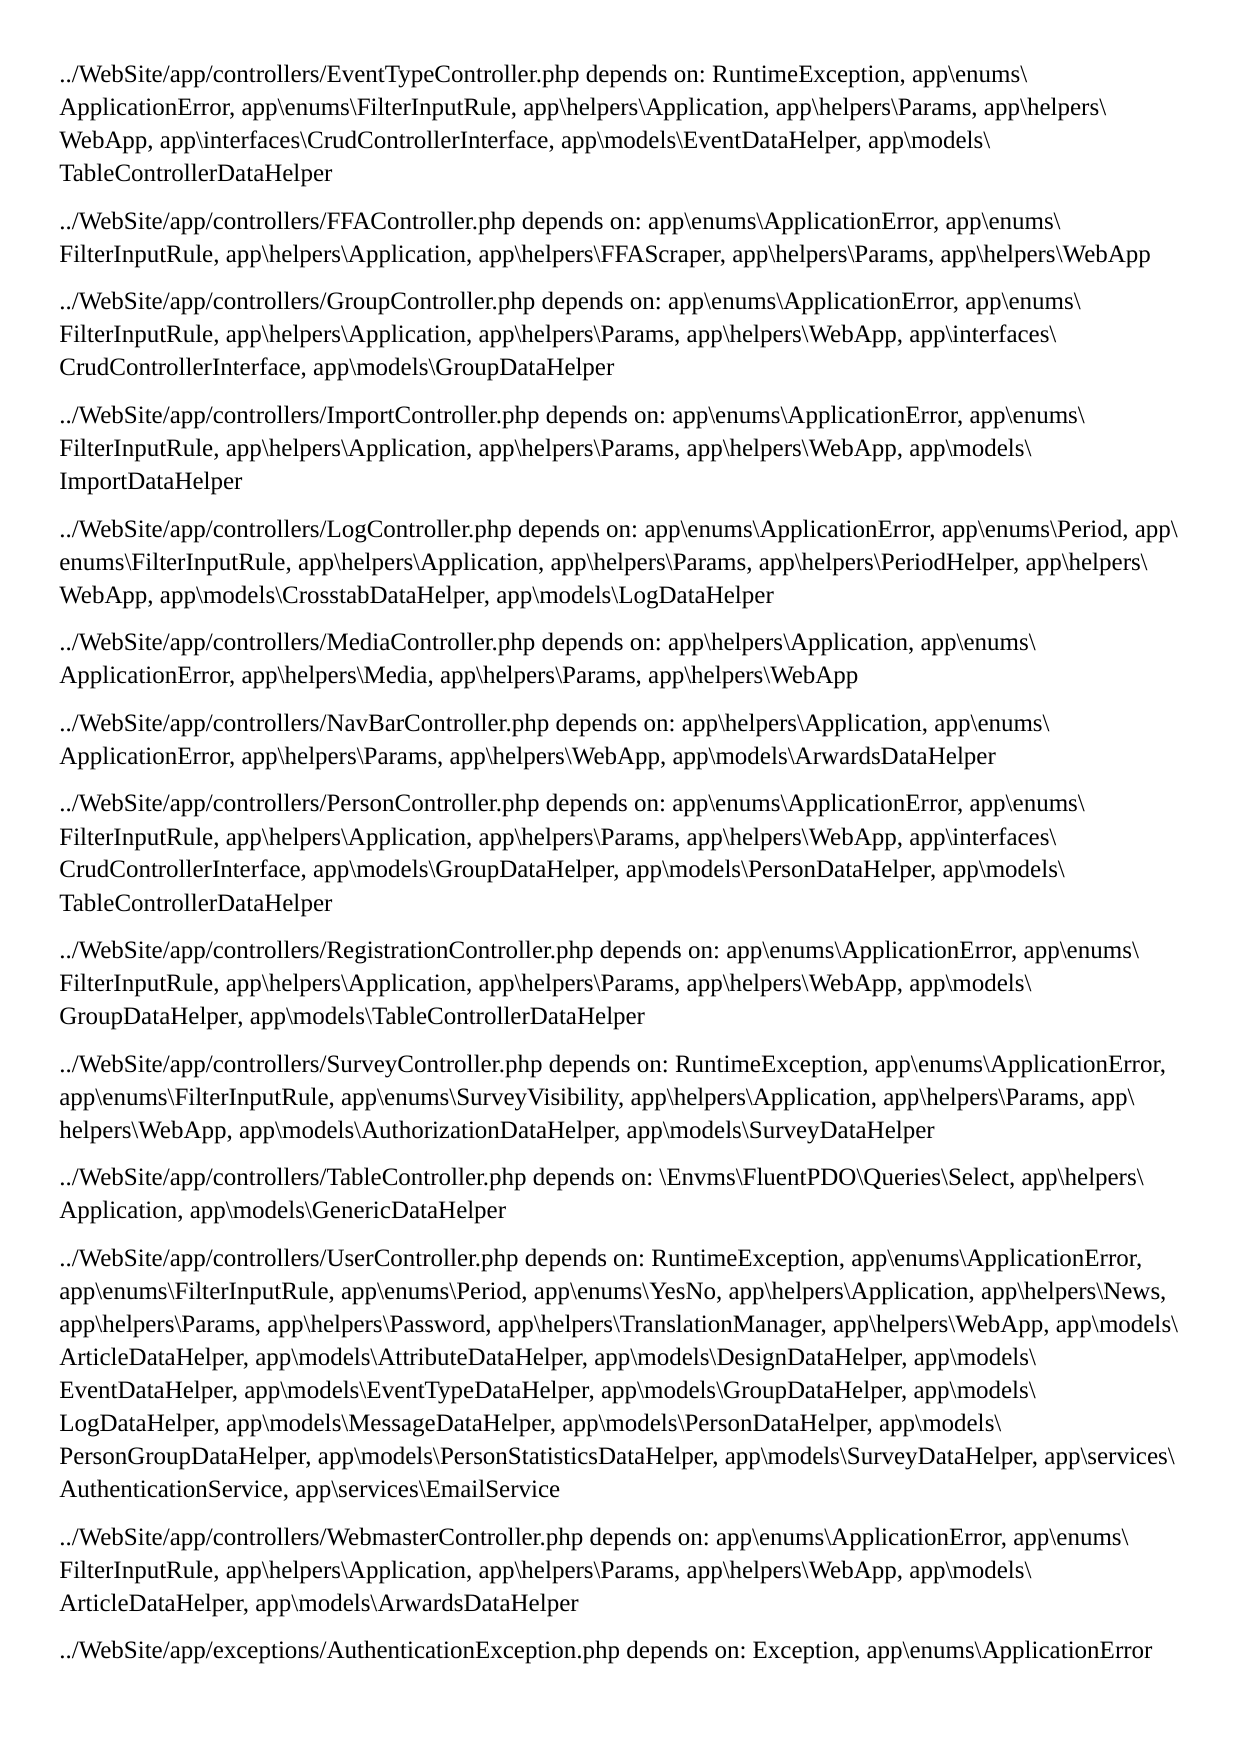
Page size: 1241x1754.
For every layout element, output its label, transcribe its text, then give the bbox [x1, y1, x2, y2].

text ../WebSite/app/controllers/UserController.php depends on: RuntimeException, app\enums\ApplicationError, app\enums\FilterInputRule, app\enums\Period, app\enums\YesNo, app\helpers\Application, app\helpers\News, app\helpers\Params, app\helpers\Password, app\helpers\TranslationManager, app\helpers\WebApp, app\models\ArticleDataHelper, app\models\AttributeDataHelper, app\models\DesignDataHelper, app\models\EventDataHelper, app\models\EventTypeDataHelper, app\models\GroupDataHelper, app\models\LogDataHelper, app\models\MessageDataHelper, app\models\PersonDataHelper, app\models\PersonGroupDataHelper, app\models\PersonStatisticsDataHelper, app\models\SurveyDataHelper, app\services\AuthenticationService, app\services\EmailService [59, 1243, 1181, 1503]
text ../WebSite/app/controllers/EventTypeController.php depends on: RuntimeException, app\enums\ApplicationError, app\enums\FilterInputRule, app\helpers\Application, app\helpers\Params, app\helpers\WebApp, app\interfaces\CrudControllerInterface, app\models\EventDataHelper, app\models\TableControllerDataHelper [59, 59, 1181, 187]
text ../WebSite/app/controllers/NavBarController.php depends on: app\helpers\Application, app\enums\ApplicationError, app\helpers\Params, app\helpers\WebApp, app\models\ArwardsDataHelper [59, 708, 1181, 770]
text ../WebSite/app/controllers/GroupController.php depends on: app\enums\ApplicationError, app\enums\FilterInputRule, app\helpers\Application, app\helpers\Params, app\helpers\WebApp, app\interfaces\CrudControllerInterface, app\models\GroupDataHelper [59, 286, 1181, 381]
text ../WebSite/app/controllers/TableController.php depends on: \Envms\FluentPDO\Queries\Select, app\helpers\Application, app\models\GenericDataHelper [59, 1162, 1181, 1224]
text ../WebSite/app/controllers/FFAController.php depends on: app\enums\ApplicationError, app\enums\FilterInputRule, app\helpers\Application, app\helpers\FFAScraper, app\helpers\Params, app\helpers\WebApp [59, 206, 1181, 267]
text ../WebSite/app/controllers/ImportController.php depends on: app\enums\ApplicationError, app\enums\FilterInputRule, app\helpers\Application, app\helpers\Params, app\helpers\WebApp, app\models\ImportDataHelper [59, 400, 1181, 495]
text ../WebSite/app/controllers/SurveyController.php depends on: RuntimeException, app\enums\ApplicationError, app\enums\FilterInputRule, app\enums\SurveyVisibility, app\helpers\Application, app\helpers\Params, app\helpers\WebApp, app\models\AuthorizationDataHelper, app\models\SurveyDataHelper [59, 1049, 1181, 1144]
text ../WebSite/app/controllers/PersonController.php depends on: app\enums\ApplicationError, app\enums\FilterInputRule, app\helpers\Application, app\helpers\Params, app\helpers\WebApp, app\interfaces\CrudControllerInterface, app\models\GroupDataHelper, app\models\PersonDataHelper, app\models\TableControllerDataHelper [59, 788, 1181, 916]
text ../WebSite/app/exceptions/AuthenticationException.php depends on: Exception, app\enums\ApplicationError [59, 1636, 1181, 1664]
text ../WebSite/app/controllers/WebmasterController.php depends on: app\enums\ApplicationError, app\enums\FilterInputRule, app\helpers\Application, app\helpers\Params, app\helpers\WebApp, app\models\ArticleDataHelper, app\models\ArwardsDataHelper [59, 1522, 1181, 1617]
text ../WebSite/app/controllers/MediaController.php depends on: app\helpers\Application, app\enums\ApplicationError, app\helpers\Media, app\helpers\Params, app\helpers\WebApp [59, 627, 1181, 689]
text ../WebSite/app/controllers/RegistrationController.php depends on: app\enums\ApplicationError, app\enums\FilterInputRule, app\helpers\Application, app\helpers\Params, app\helpers\WebApp, app\models\GroupDataHelper, app\models\TableControllerDataHelper [59, 935, 1181, 1030]
text ../WebSite/app/controllers/LogController.php depends on: app\enums\ApplicationError, app\enums\Period, app\enums\FilterInputRule, app\helpers\Application, app\helpers\Params, app\helpers\PeriodHelper, app\helpers\WebApp, app\models\CrosstabDataHelper, app\models\LogDataHelper [59, 514, 1181, 608]
